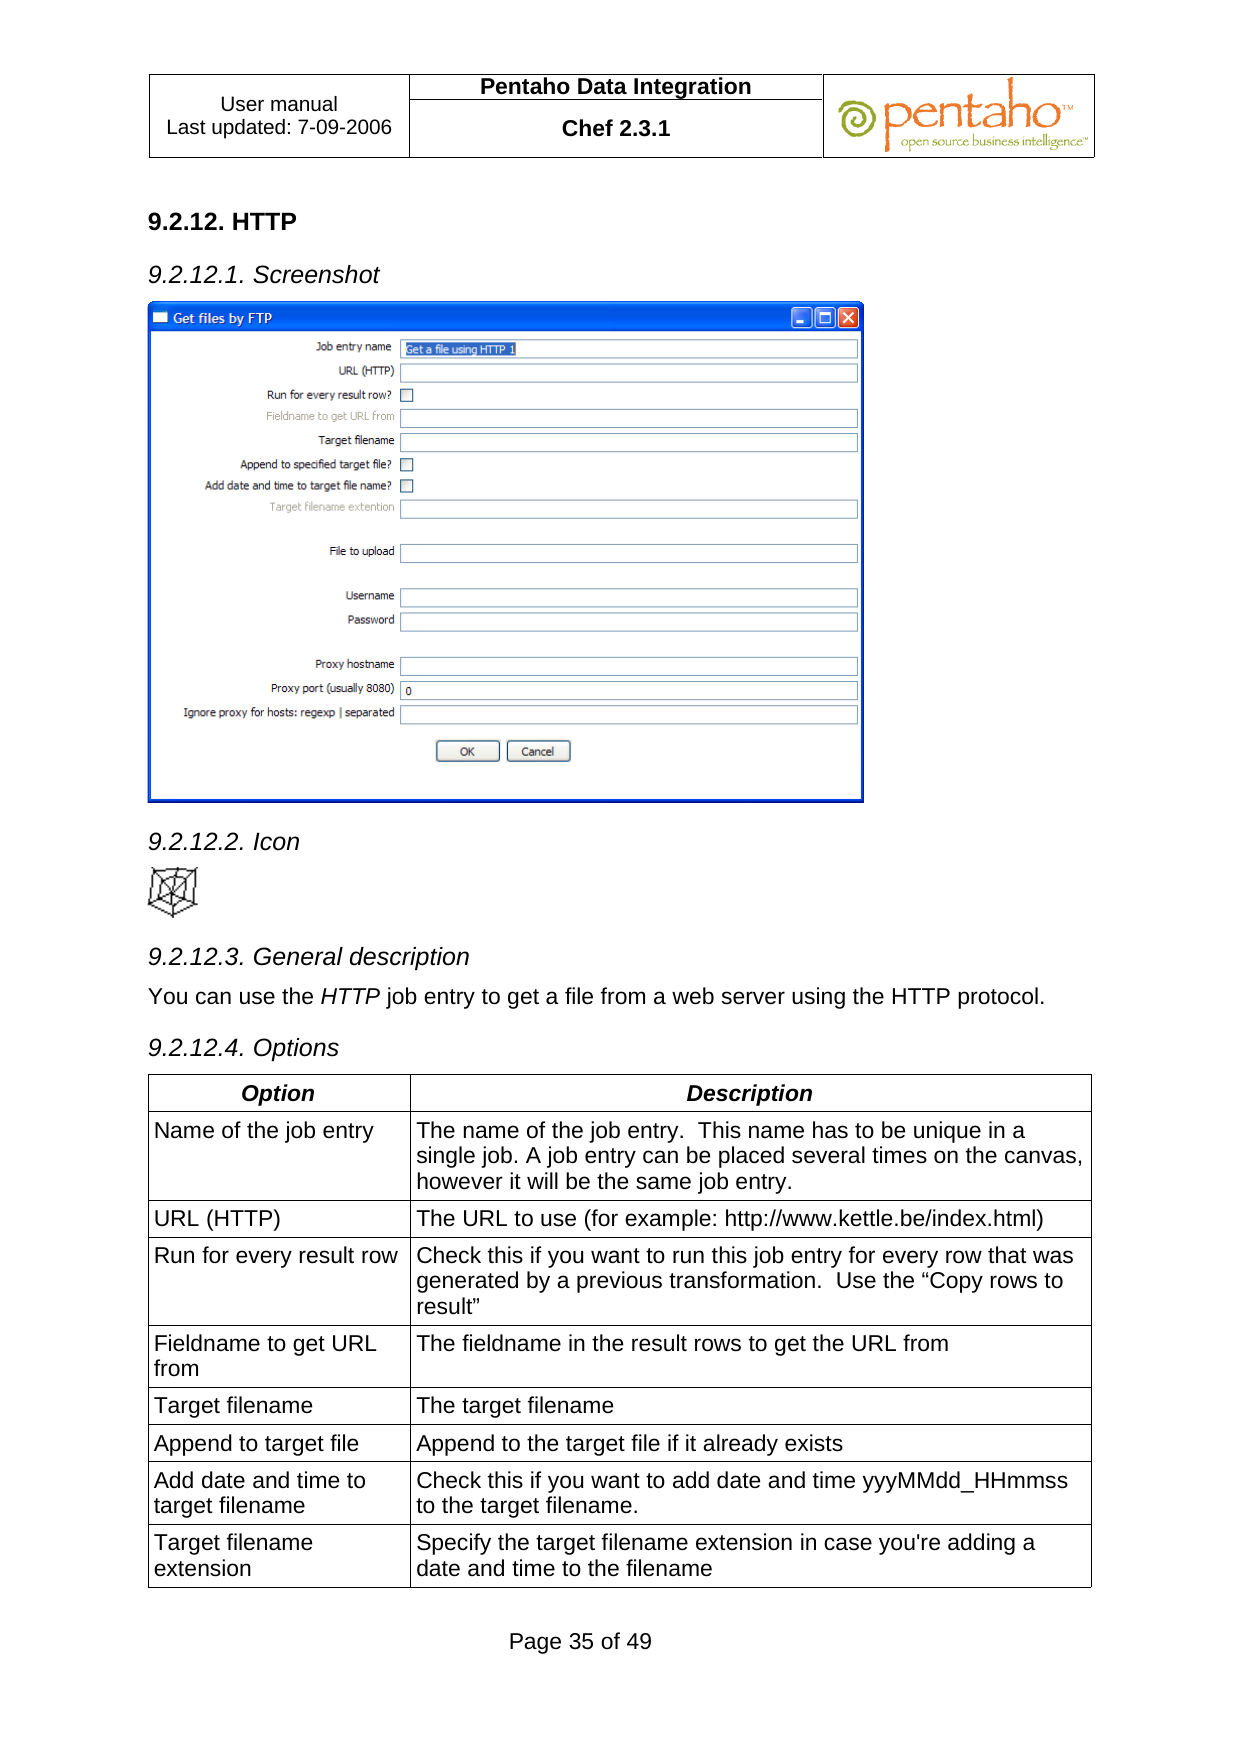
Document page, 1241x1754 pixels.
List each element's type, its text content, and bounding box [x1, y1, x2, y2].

subtitle Screenshot [148, 261, 1092, 289]
table_cell The name of the job entry. This name has to be unique in a single job. A job entry can be placed several times on the canvas, however it will be the same job entry. [411, 1112, 1091, 1200]
table_header Option [149, 1075, 410, 1111]
picture [147, 867, 198, 918]
table_cell Append to target file [149, 1425, 410, 1461]
table_cell Name of the job entry [149, 1112, 410, 1200]
text You can use the HTTP job entry to get a file from a web server using the HTTP protocol. [148, 983, 1092, 1009]
picture [147, 301, 864, 803]
table_cell Run for every result row [149, 1238, 410, 1325]
table_header Description [411, 1075, 1091, 1111]
table_cell Check this if you want to add date and time yyyMMdd_HHmmss to the target filename. [411, 1462, 1091, 1524]
table_cell Target filename [149, 1388, 410, 1424]
subtitle HTTP [148, 208, 1092, 236]
table_cell Specify the target filename extension in case you're adding a date and time to the filename [411, 1525, 1091, 1587]
table_cell Append to the target file if it already exists [411, 1425, 1091, 1461]
table_cell The URL to use (for example: http://www.kettle.be/index.html) [411, 1201, 1091, 1237]
table_cell Target filename extension [149, 1525, 410, 1587]
subtitle Options [148, 1034, 1092, 1062]
table_cell Fieldname to get URL from [149, 1326, 410, 1387]
table_cell The target filename [411, 1388, 1091, 1424]
table_cell The fieldname in the result rows to get the URL from [411, 1326, 1091, 1387]
subtitle Icon [148, 827, 1092, 855]
table_cell Add date and time to target filename [149, 1462, 410, 1524]
table_cell Check this if you want to run this job entry for every row that was generated by a previous transformation. Use the “Copy rows to result” [411, 1238, 1091, 1325]
table_cell URL (HTTP) [149, 1201, 410, 1237]
subtitle General description [148, 943, 1092, 971]
